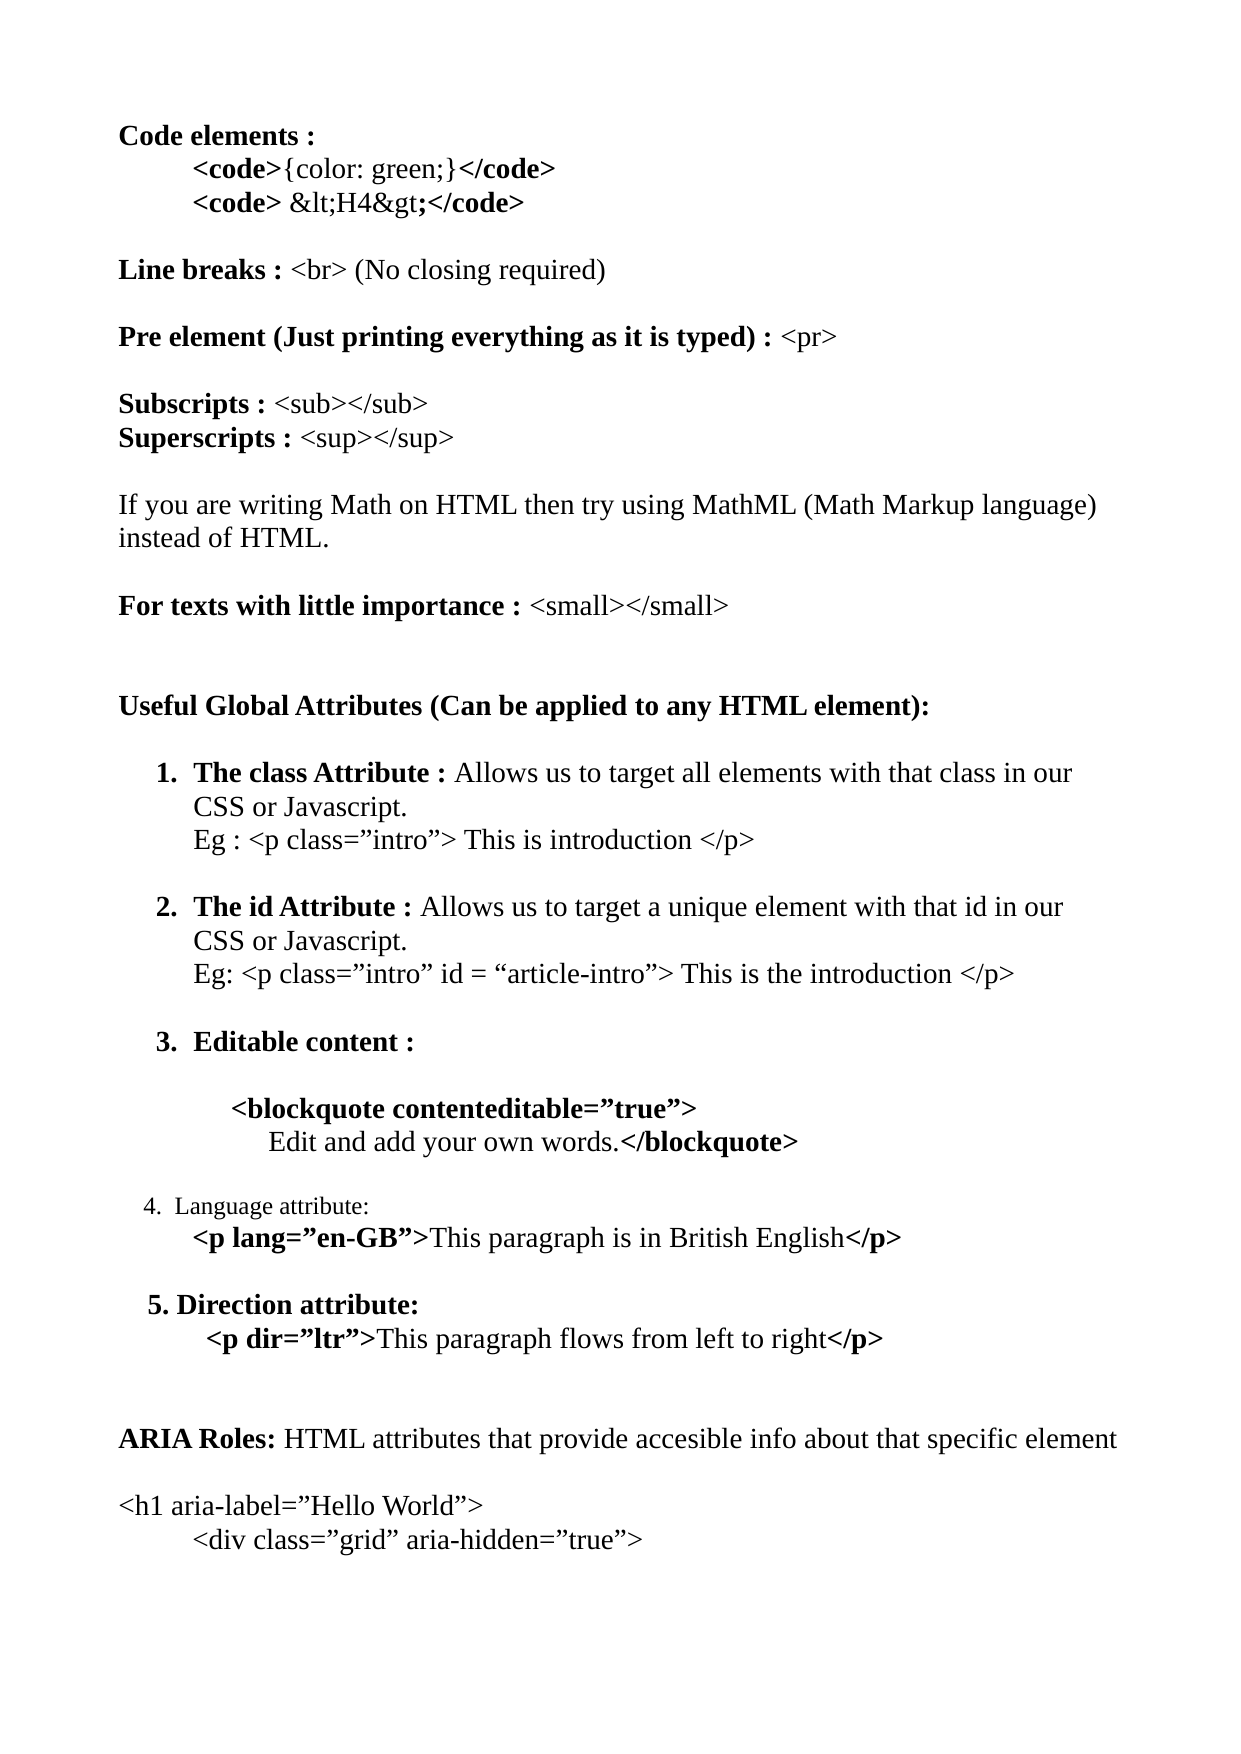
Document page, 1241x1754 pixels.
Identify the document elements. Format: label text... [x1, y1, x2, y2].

text Superscripts : <sup></sup> [118, 420, 1122, 453]
list The class Attribute : Allows us to target all elements with that class in our CSS or Javascript. [156, 755, 1122, 822]
text Line breaks : <br> (No closing required) [118, 252, 1122, 286]
list The id Attribute : Allows us to target a unique element with that id in our CSS or Javascript. [156, 889, 1122, 957]
list Eg: <p class=”intro” id = “article-intro”> This is the introduction </p> [156, 957, 1122, 990]
text <h1 aria-label=”Hello World”> [118, 1488, 1122, 1522]
text <code> &lt;H4&gt;</code> [118, 185, 1122, 219]
text Code elements : [118, 118, 1122, 152]
text For texts with little importance : <small></small> [118, 588, 1122, 621]
list Edit and add your own words.</blockquote> [231, 1124, 1122, 1158]
list <blockquote contenteditable=”true”> [193, 1091, 1122, 1124]
text Useful Global Attributes (Can be applied to any HTML element): [118, 688, 1122, 722]
text <p lang=”en-GB”>This paragraph is in British English</p> [118, 1220, 1122, 1254]
list Eg : <p class=”intro”> This is introduction </p> [156, 822, 1122, 856]
text ARIA Roles: HTML attributes that provide accesible info about that specific element [118, 1421, 1122, 1455]
text 5. Direction attribute: [118, 1287, 1122, 1321]
list Editable content : [156, 1024, 1122, 1057]
text 4. Language attribute: [118, 1191, 1122, 1220]
text <code>{color: green;}</code> [118, 152, 1122, 185]
text <p dir=”ltr”>This paragraph flows from left to right</p> [118, 1321, 1122, 1354]
text Pre element (Just printing everything as it is typed) : <pr> [118, 319, 1122, 353]
text If you are writing Math on HTML then try using MathML (Math Markup language) instead of HTML. [118, 487, 1122, 554]
text Subscripts : <sub></sub> [118, 386, 1122, 420]
text <div class=”grid” aria-hidden=”true”> [118, 1522, 1122, 1556]
